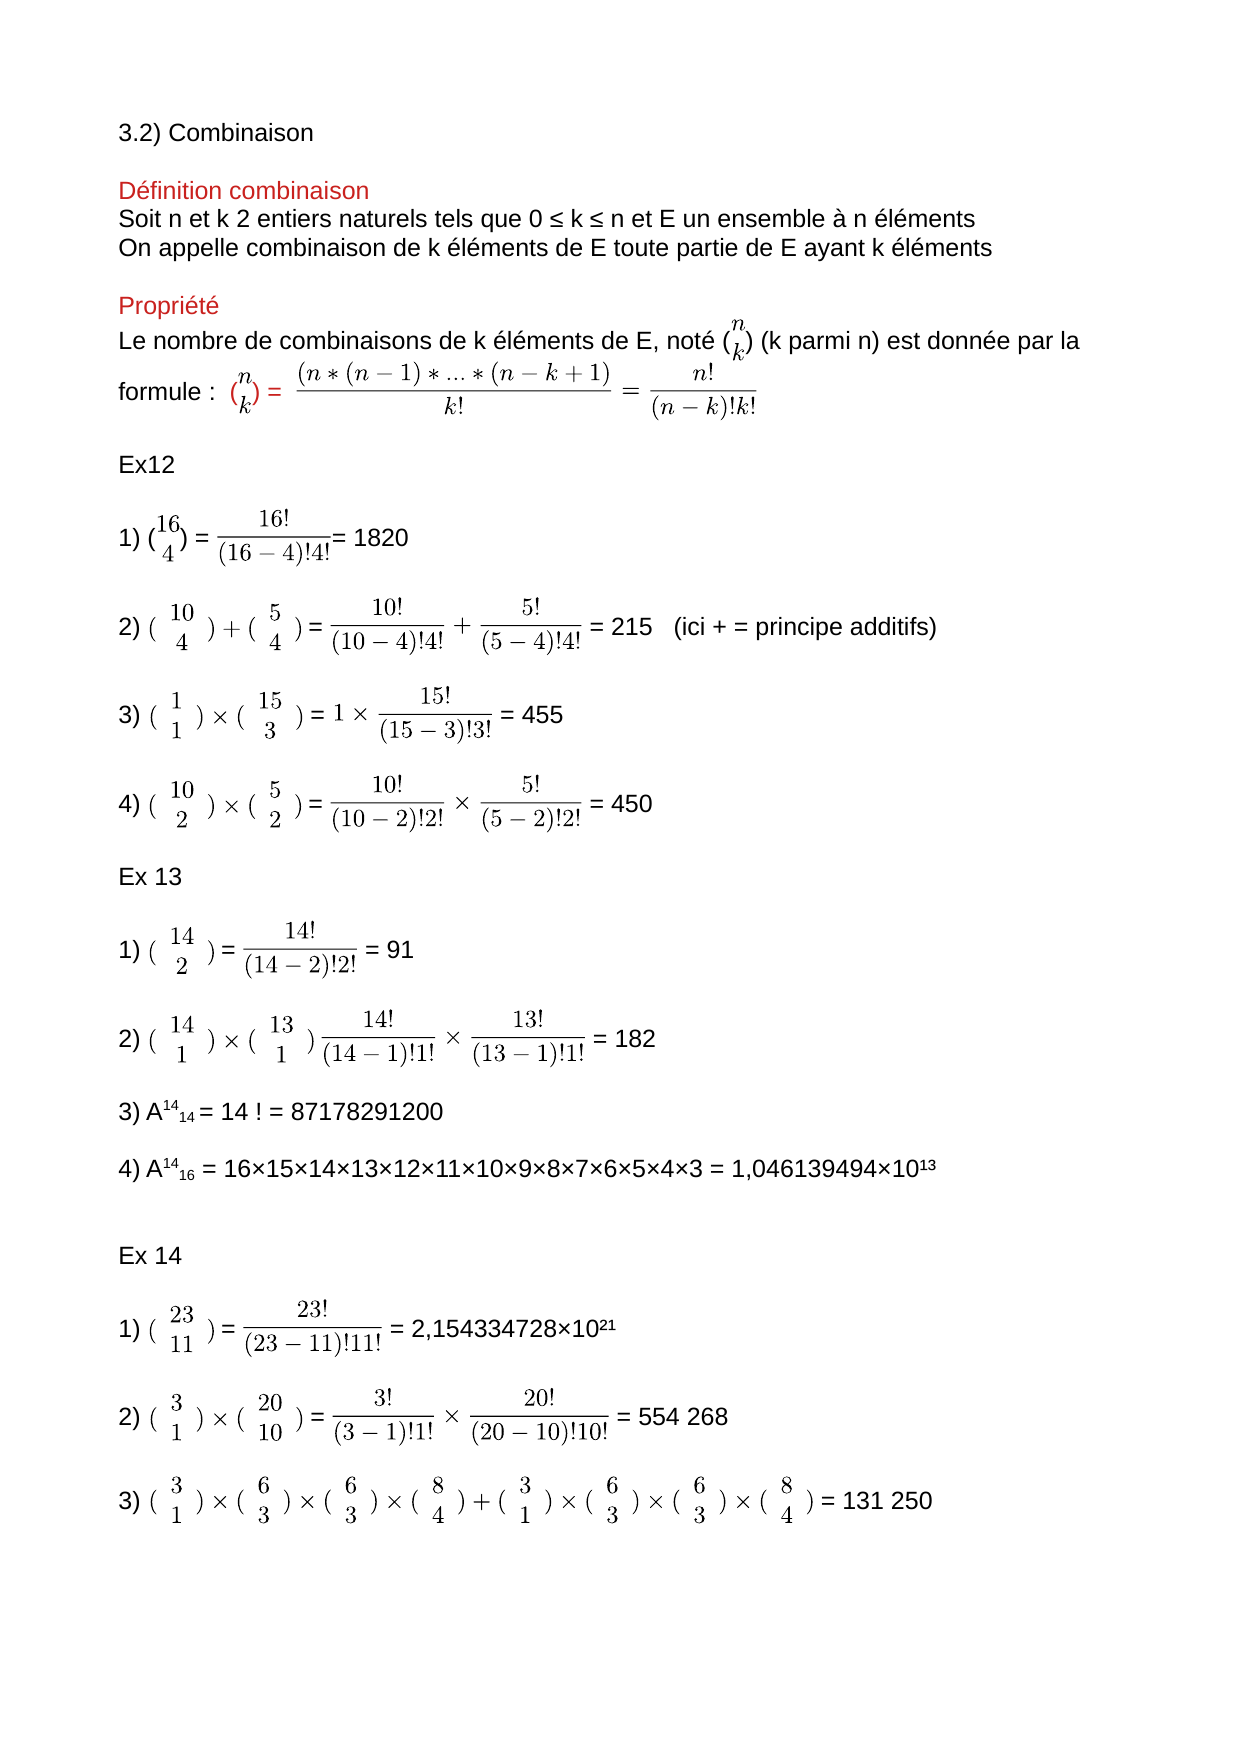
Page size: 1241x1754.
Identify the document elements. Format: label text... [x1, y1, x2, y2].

text 2) = = 554 268 [118, 1387, 1122, 1447]
text 4) A1416 = 16×15×14×13×12×11×10×9×8×7×6×5×4×3 = 1,046139494×10¹³ [118, 1154, 1122, 1183]
text On appelle combinaison de k éléments de E toute partie de E ayant k éléments [118, 233, 1122, 262]
text 3) A1414 = 14 ! = 87178291200 [118, 1097, 1122, 1126]
text Ex 13 [118, 862, 1122, 891]
text 2) = 182 [118, 1008, 1122, 1068]
text Ex12 [118, 450, 1122, 479]
text 1) = [118, 920, 312, 979]
text 3) = = 455 [118, 685, 1122, 745]
text 1) = = 2,154334728×10²¹ [118, 1298, 1122, 1358]
text Le nombre de combinaisons de k éléments de E, noté () (k parmi n) est donnée par la formule : () = [118, 319, 1122, 421]
text 1) () = [118, 508, 285, 567]
text Soit n et k 2 entiers naturels tels que 0 ≤ k ≤ n et E un ensemble à n éléments [118, 204, 1122, 233]
text 4) = = 450 [118, 773, 1122, 833]
text = 131 250 [701, 1476, 1122, 1524]
text 3) [118, 1476, 262, 1524]
text Propriété [118, 291, 1122, 319]
text 3.2) Combinaison [118, 118, 1122, 147]
text = 91 [313, 920, 1122, 979]
text 2) = = 215 (ici + = principe additifs) [118, 596, 1122, 656]
text = 1820 [287, 508, 1122, 567]
text Ex 14 [118, 1241, 1122, 1269]
text Définition combinaison [118, 176, 1122, 204]
